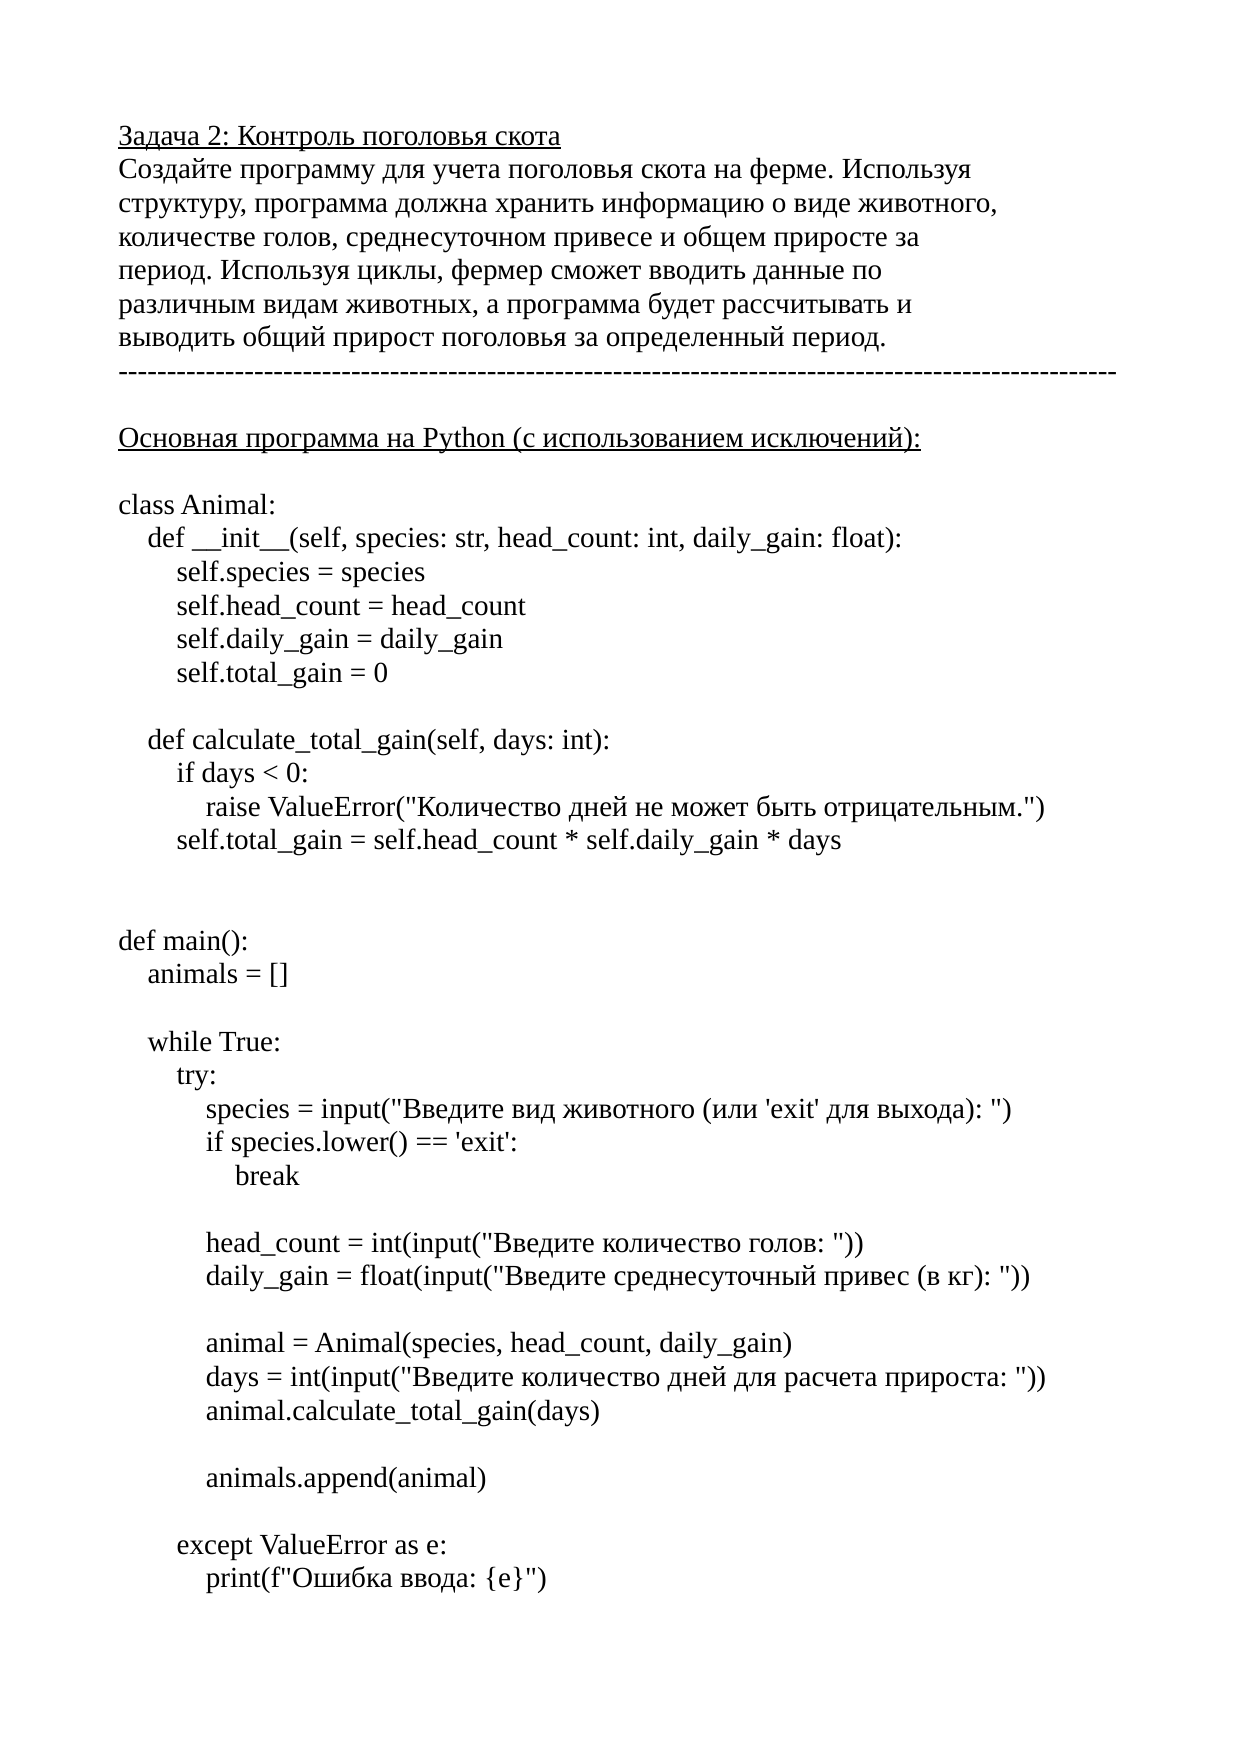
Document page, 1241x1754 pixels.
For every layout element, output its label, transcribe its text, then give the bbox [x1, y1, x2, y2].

text animals.append(animal) [118, 1460, 1122, 1493]
text days = int(input("Введите количество дней для расчета прироста: ")) [118, 1359, 1122, 1393]
text ------------------------------------------------------------------------------------------------------- [118, 353, 1122, 386]
text print(f"Ошибка ввода: {e}") [118, 1560, 1122, 1594]
text Задача 2: Контроль поголовья скота [118, 118, 1122, 152]
text период. Используя циклы, фермер сможет вводить данные по [118, 252, 1122, 286]
text self.daily_gain = daily_gain [118, 621, 1122, 655]
text try: [118, 1057, 1122, 1091]
text animals = [] [118, 957, 1122, 990]
text animal = Animal(species, head_count, daily_gain) [118, 1326, 1122, 1359]
text species = input("Введите вид животного (или 'exit' для выхода): ") [118, 1091, 1122, 1124]
text daily_gain = float(input("Введите среднесуточный привес (в кг): ")) [118, 1258, 1122, 1292]
text break [118, 1158, 1122, 1191]
text animal.calculate_total_gain(days) [118, 1393, 1122, 1426]
text def main(): [118, 923, 1122, 957]
text различным видам животных, а программа будет рассчитывать и [118, 286, 1122, 319]
text структуру, программа должна хранить информацию о виде животного, [118, 185, 1122, 219]
text self.total_gain = self.head_count * self.daily_gain * days [118, 822, 1122, 856]
text if days < 0: [118, 755, 1122, 789]
text while True: [118, 1024, 1122, 1057]
text Создайте программу для учета поголовья скота на ферме. Используя [118, 152, 1122, 185]
text выводить общий прирост поголовья за определенный период. [118, 319, 1122, 353]
text except ValueError as e: [118, 1527, 1122, 1560]
text if species.lower() == 'exit': [118, 1124, 1122, 1158]
text self.head_count = head_count [118, 588, 1122, 621]
text Основная программа на Python (с использованием исключений): [118, 420, 1122, 453]
text def calculate_total_gain(self, days: int): [118, 722, 1122, 755]
text head_count = int(input("Введите количество голов: ")) [118, 1225, 1122, 1258]
text raise ValueError("Количество дней не может быть отрицательным.") [118, 789, 1122, 822]
text self.total_gain = 0 [118, 655, 1122, 688]
text def __init__(self, species: str, head_count: int, daily_gain: float): [118, 521, 1122, 554]
text self.species = species [118, 554, 1122, 588]
text количестве голов, среднесуточном привесе и общем приросте за [118, 219, 1122, 252]
text class Animal: [118, 487, 1122, 521]
